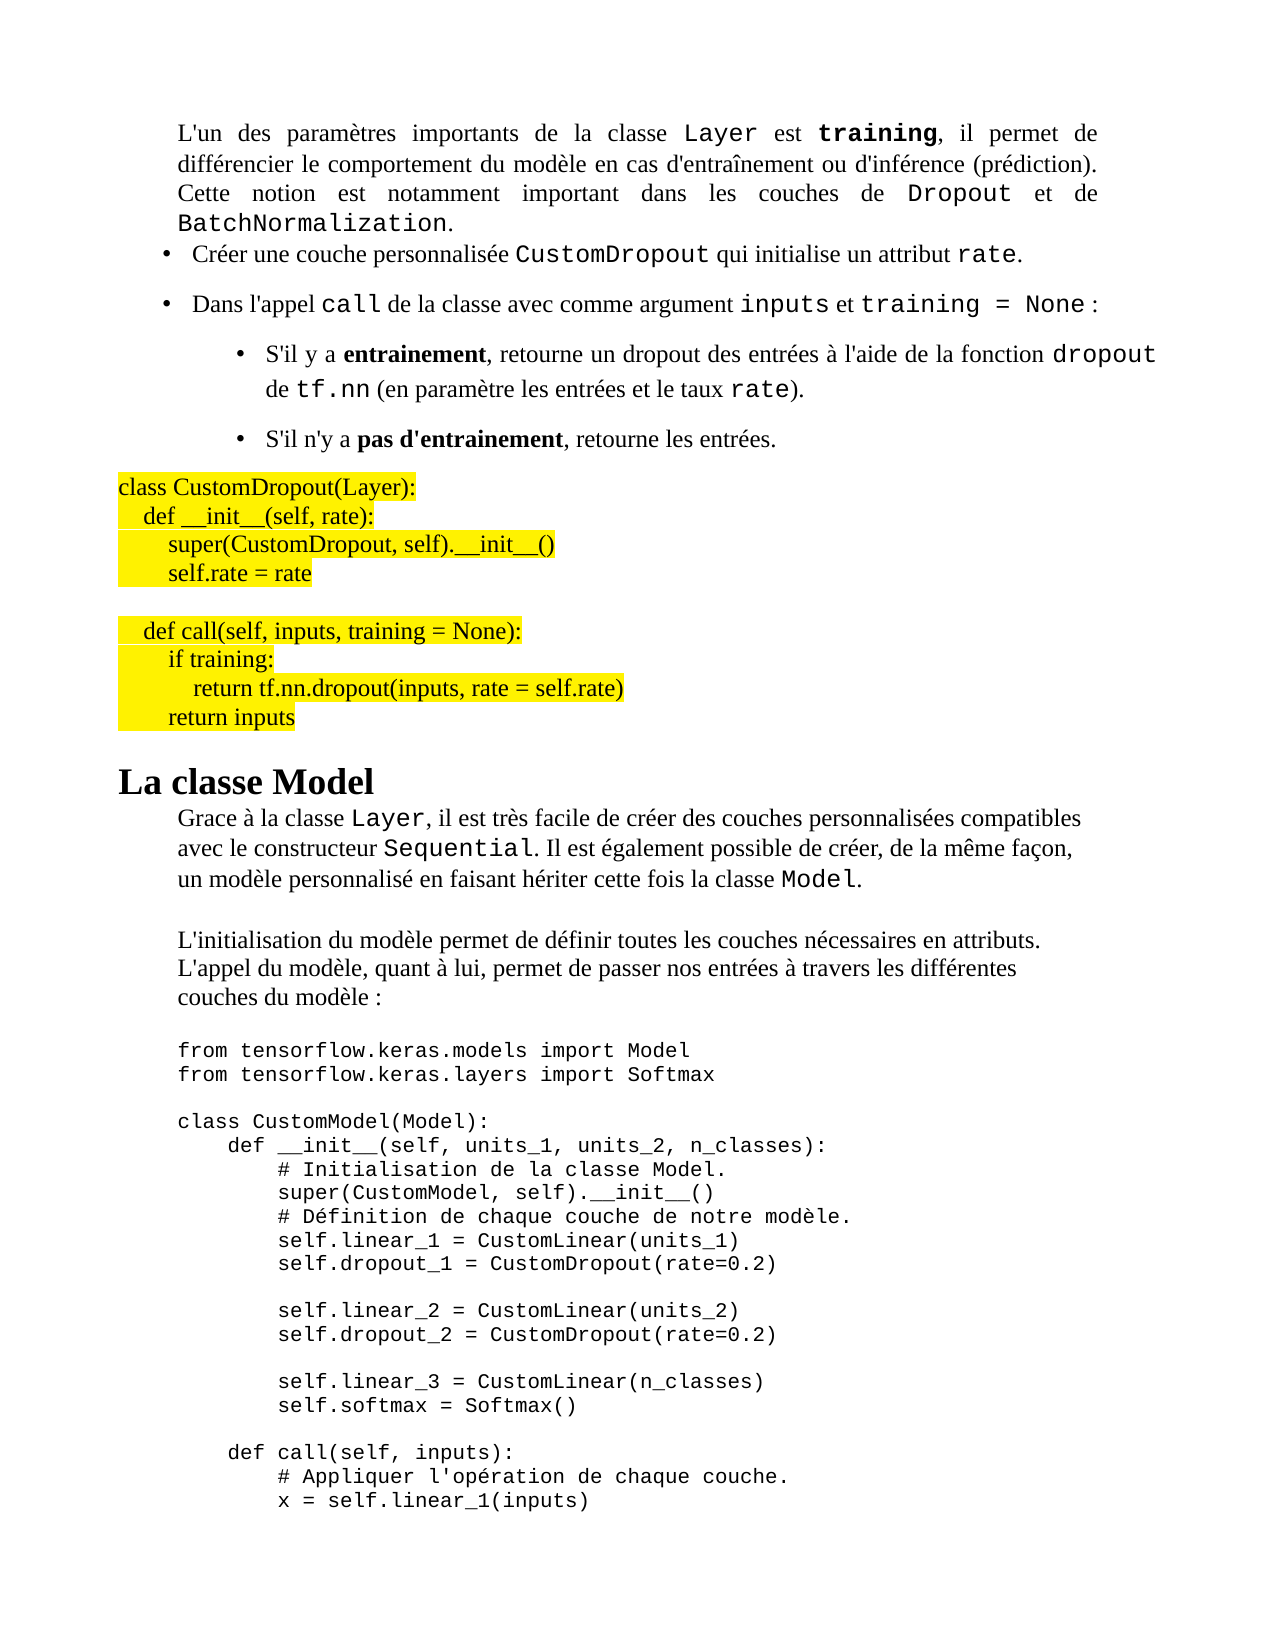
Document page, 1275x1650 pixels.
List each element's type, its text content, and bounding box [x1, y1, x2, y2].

text self.linear_2 = CustomLinear(units_2) [177, 1301, 1098, 1324]
text x = self.linear_1(inputs) [177, 1490, 1098, 1513]
list Créer une couche personnalisée CustomDropout qui initialise un attribut rate. [162, 239, 1157, 270]
list Dans l'appel call de la classe avec comme argument inputs et training = None : [162, 289, 1157, 320]
text from tensorflow.keras.models import Model [177, 1040, 1098, 1064]
text super(CustomModel, self).__init__() [177, 1182, 1098, 1206]
text return tf.nn.dropout(inputs, rate = self.rate) [118, 673, 1157, 702]
text # Définition de chaque couche de notre modèle. [177, 1206, 1098, 1229]
text self.softmax = Softmax() [177, 1395, 1098, 1419]
text self.linear_3 = CustomLinear(n_classes) [177, 1371, 1098, 1395]
text self.rate = rate [118, 558, 1157, 587]
text Grace à la classe Layer, il est très facile de créer des couches personnalisées compatibles avec le constructeur Sequential. Il est également possible de créer, de la même façon, un modèle personnalisé en faisant hériter cette fois la classe Model. [177, 803, 1098, 895]
text return inputs [118, 702, 1157, 731]
list S'il y a entrainement, retourne un dropout des entrées à l'aide de la fonction dropout de tf.nn (en paramètre les entrées et le taux rate). [236, 339, 1157, 405]
text from tensorflow.keras.layers import Softmax [177, 1064, 1098, 1088]
text class CustomModel(Model): [177, 1111, 1098, 1135]
text def call(self, inputs): [177, 1442, 1098, 1466]
text L'initialisation du modèle permet de définir toutes les couches nécessaires en attributs. L'appel du modèle, quant à lui, permet de passer nos entrées à travers les différentes couches du modèle : [177, 925, 1098, 1011]
subtitle La classe Model [118, 759, 1157, 803]
text self.dropout_2 = CustomDropout(rate=0.2) [177, 1324, 1098, 1348]
text # Initialisation de la classe Model. [177, 1159, 1098, 1182]
list S'il n'y a pas d'entrainement, retourne les entrées. [236, 424, 1157, 453]
text def call(self, inputs, training = None): [118, 616, 1157, 644]
text super(CustomDropout, self).__init__() [118, 529, 1157, 558]
text # Appliquer l'opération de chaque couche. [177, 1466, 1098, 1490]
text def __init__(self, rate): [118, 501, 1157, 529]
text def __init__(self, units_1, units_2, n_classes): [177, 1135, 1098, 1159]
text if training: [118, 644, 1157, 673]
text class CustomDropout(Layer): [118, 472, 1157, 501]
text self.dropout_1 = CustomDropout(rate=0.2) [177, 1253, 1098, 1277]
text L'un des paramètres importants de la classe Layer est training, il permet de différencier le comportement du modèle en cas d'entraînement ou d'inférence (prédiction). Cette notion est notamment important dans les couches de Dropout et de BatchNormalization. [177, 118, 1098, 239]
text self.linear_1 = CustomLinear(units_1) [177, 1229, 1098, 1253]
